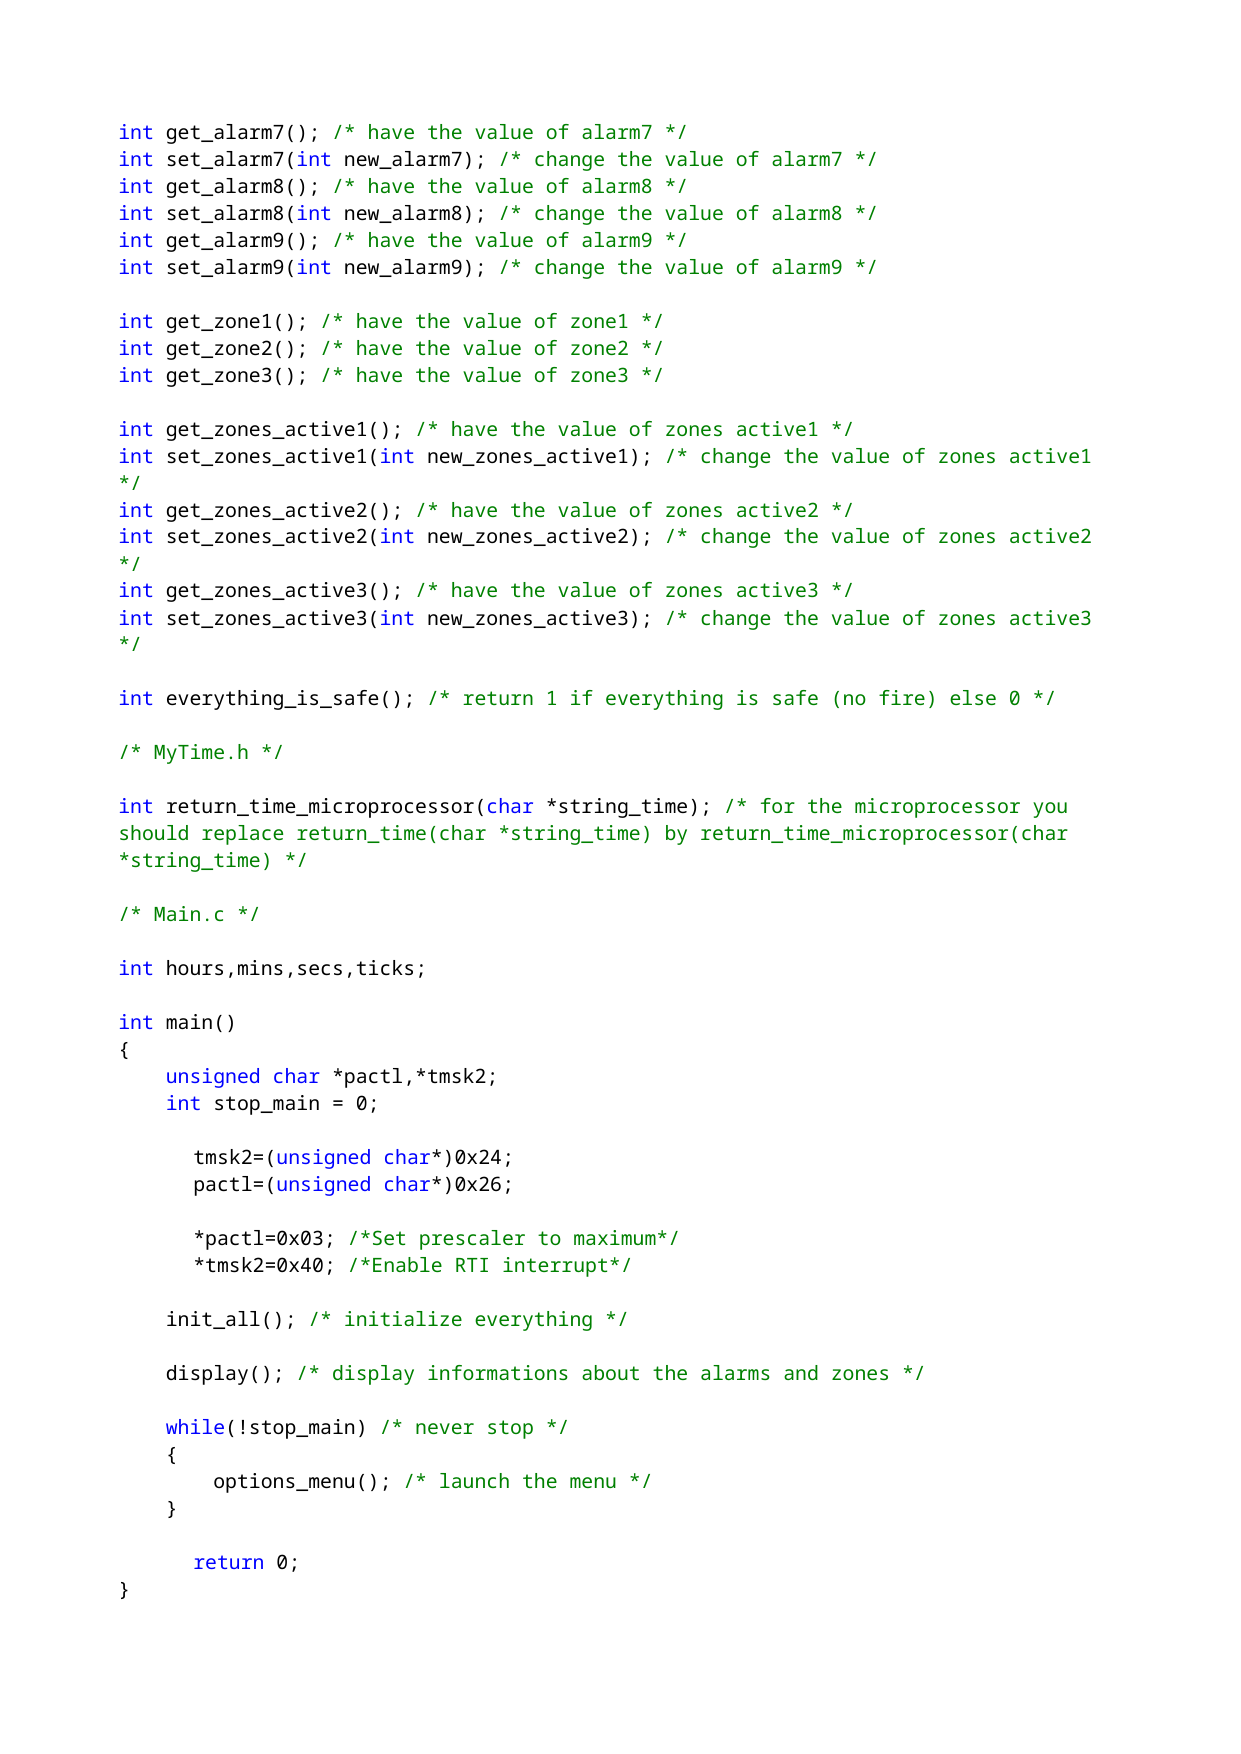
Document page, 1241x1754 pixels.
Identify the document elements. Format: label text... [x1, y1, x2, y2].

text unsigned char *pactl,*tmsk2; [118, 1062, 1122, 1089]
text int get_alarm8(); /* have the value of alarm8 */ [118, 172, 1122, 199]
text int get_zones_active2(); /* have the value of zones active2 */ [118, 496, 1122, 523]
text int get_alarm7(); /* have the value of alarm7 */ [118, 118, 1122, 145]
text int set_zones_active2(int new_zones_active2); /* change the value of zones active2 */ [118, 523, 1122, 577]
text *tmsk2=0x40; /*Enable RTI interrupt*/ [118, 1251, 1122, 1278]
text { [118, 1035, 1122, 1062]
text int get_zones_active3(); /* have the value of zones active3 */ [118, 577, 1122, 604]
text init_all(); /* initialize everything */ [118, 1305, 1122, 1332]
text } [118, 1494, 1122, 1521]
text int get_zones_active1(); /* have the value of zones active1 */ [118, 415, 1122, 442]
text tmsk2=(unsigned char*)0x24; [118, 1143, 1122, 1170]
text int get_zone3(); /* have the value of zone3 */ [118, 361, 1122, 388]
text int main() [118, 1008, 1122, 1035]
text return 0; [118, 1548, 1122, 1575]
text /* MyTime.h */ [118, 739, 1122, 766]
text int return_time_microprocessor(char *string_time); /* for the microprocessor you should replace return_time(char *string_time) by return_time_microprocessor(char *string_time) */ [118, 793, 1122, 873]
text int set_zones_active3(int new_zones_active3); /* change the value of zones active3 */ [118, 604, 1122, 658]
text int set_alarm9(int new_alarm9); /* change the value of alarm9 */ [118, 253, 1122, 280]
text int set_alarm7(int new_alarm7); /* change the value of alarm7 */ [118, 145, 1122, 172]
text /* Main.c */ [118, 901, 1122, 927]
text int get_alarm9(); /* have the value of alarm9 */ [118, 226, 1122, 253]
text int set_zones_active1(int new_zones_active1); /* change the value of zones active1 */ [118, 442, 1122, 496]
text pactl=(unsigned char*)0x26; [118, 1170, 1122, 1197]
text options_menu(); /* launch the menu */ [118, 1467, 1122, 1494]
text int get_zone2(); /* have the value of zone2 */ [118, 334, 1122, 361]
text int everything_is_safe(); /* return 1 if everything is safe (no fire) else 0 */ [118, 685, 1122, 712]
text int set_alarm8(int new_alarm8); /* change the value of alarm8 */ [118, 199, 1122, 226]
text display(); /* display informations about the alarms and zones */ [118, 1359, 1122, 1386]
text int get_zone1(); /* have the value of zone1 */ [118, 307, 1122, 334]
text } [118, 1575, 1122, 1602]
text { [118, 1440, 1122, 1467]
text *pactl=0x03; /*Set prescaler to maximum*/ [118, 1224, 1122, 1251]
text while(!stop_main) /* never stop */ [118, 1413, 1122, 1440]
text int hours,mins,secs,ticks; [118, 954, 1122, 981]
text int stop_main = 0; [118, 1089, 1122, 1116]
